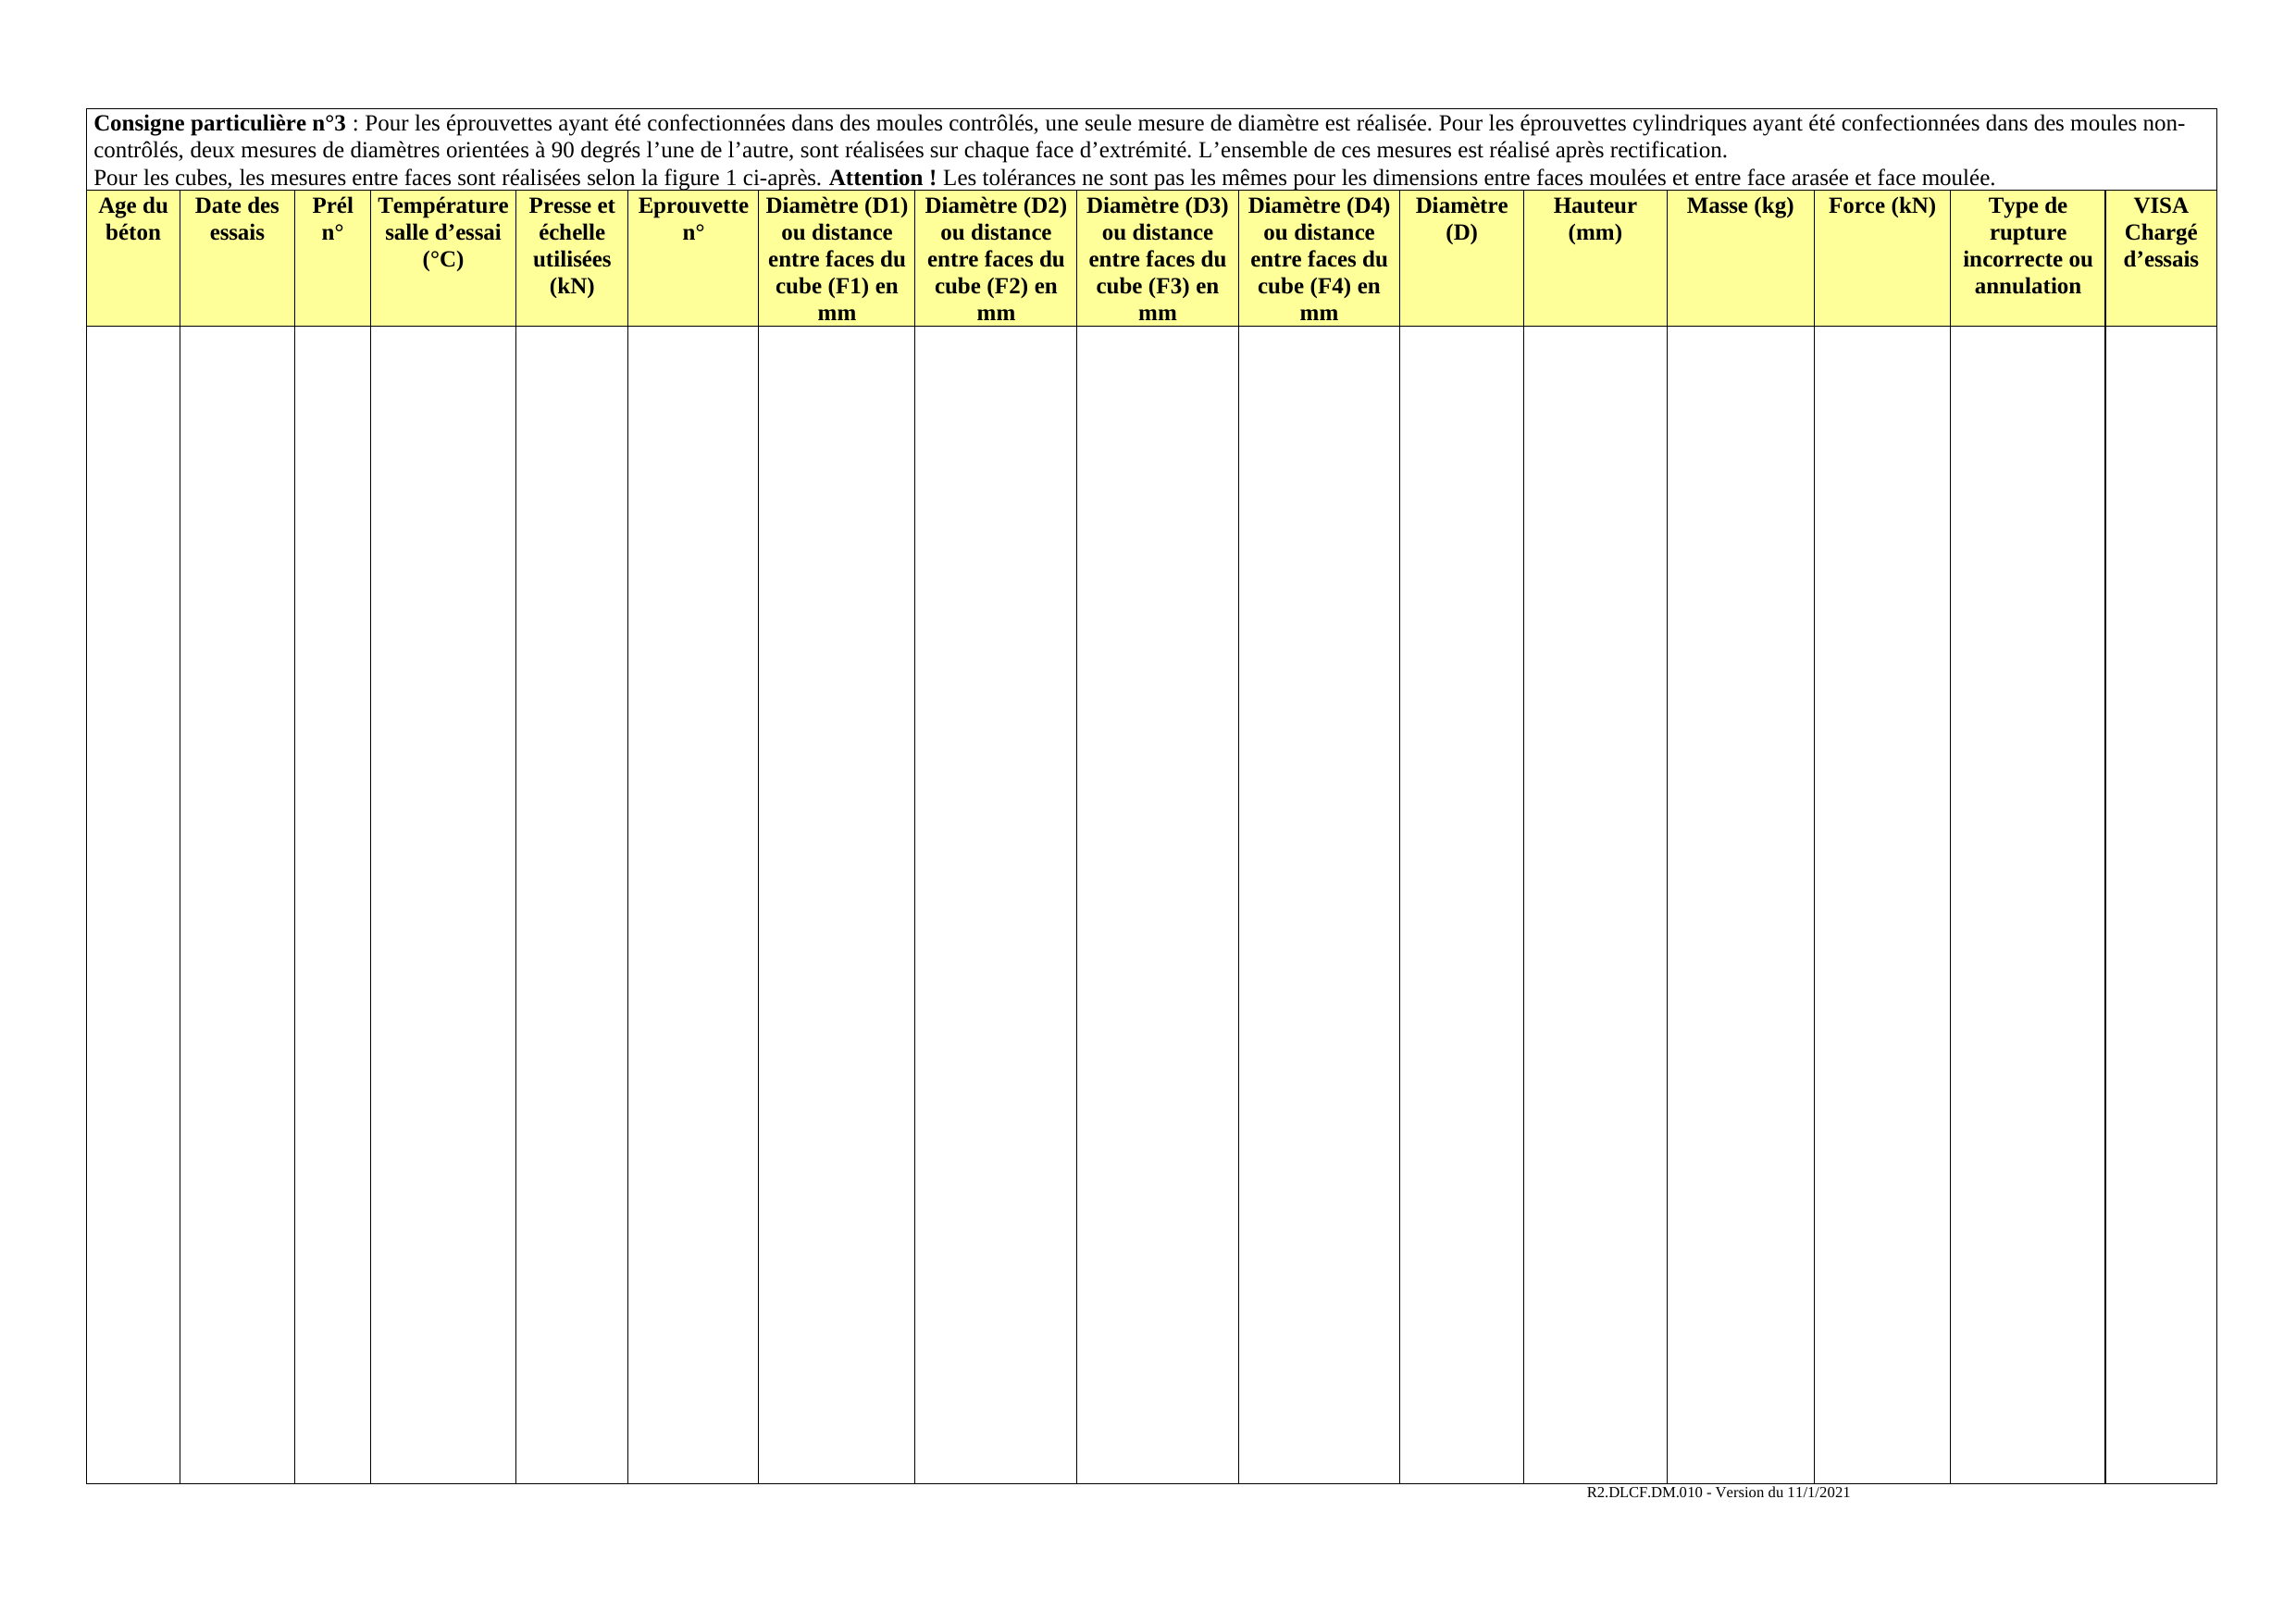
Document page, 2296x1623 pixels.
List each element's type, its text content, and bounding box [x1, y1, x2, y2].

table_cell Diamètre (D3) ou distance entre faces du cube (F3) en mm [1077, 191, 1238, 326]
table_cell Presse et échelle utilisées (kN) [516, 191, 627, 326]
table_cell [759, 327, 914, 1482]
table_cell Prél n° [295, 191, 370, 326]
table_cell Diamètre (D1) ou distance entre faces du cube (F1) en mm [759, 191, 914, 326]
table_cell [1400, 327, 1523, 1482]
table_cell [628, 327, 758, 1482]
table_cell [516, 327, 627, 1482]
table_cell [2106, 327, 2216, 1482]
table_cell Masse (kg) [1668, 191, 1814, 326]
table_cell Age du béton [87, 191, 180, 326]
table_cell Diamètre (D2) ou distance entre faces du cube (F2) en mm [915, 191, 1076, 326]
table_cell [1951, 327, 2104, 1482]
table_cell [87, 327, 180, 1482]
table_cell Eprouvette n° [628, 191, 758, 326]
table_cell Hauteur (mm) [1524, 191, 1667, 326]
table_header Consigne particulière n°3 : Pour les éprouvettes ayant été confectionnées dans des moules contrôlés, une seule mesure de diamètre est réalisée. Pour les éprouvettes cylindriques ayant été confectionnées dans des moules non-contrôlés, deux mesures de diamètres orientées à 90 degrés l’une de l’autre, sont réalisées sur chaque face d’extrémité. L’ensemble de ces mesures est réalisé après rectification. Pour les cubes, les mesures entre faces sont réalisées selon la figure 1 ci-après. Attention ! Les tolérances ne sont pas les mêmes pour les dimensions entre faces moulées et entre face arasée et face moulée. [87, 109, 2216, 190]
text R2.DLCF.DM.010 - Version du 11/1/2021 [1197, 1483, 2240, 1501]
table_cell Date des essais [180, 191, 294, 326]
table_cell [295, 327, 370, 1482]
table_cell [1077, 327, 1238, 1482]
table_cell Diamètre (D4) ou distance entre faces du cube (F4) en mm [1239, 191, 1399, 326]
table_cell Diamètre (D) [1400, 191, 1523, 326]
table_cell [371, 327, 515, 1482]
table_cell [1815, 327, 1950, 1482]
table_cell [1668, 327, 1814, 1482]
table_cell Type de rupture incorrecte ou annulation [1951, 191, 2104, 326]
table_cell Température salle d’essai (°C) [371, 191, 515, 326]
table_cell [1524, 327, 1667, 1482]
table_cell Force (kN) [1815, 191, 1950, 326]
table_cell [1239, 327, 1399, 1482]
table_cell [915, 327, 1076, 1482]
table_cell [180, 327, 294, 1482]
table_cell VISA Chargé d’essais [2106, 191, 2216, 326]
